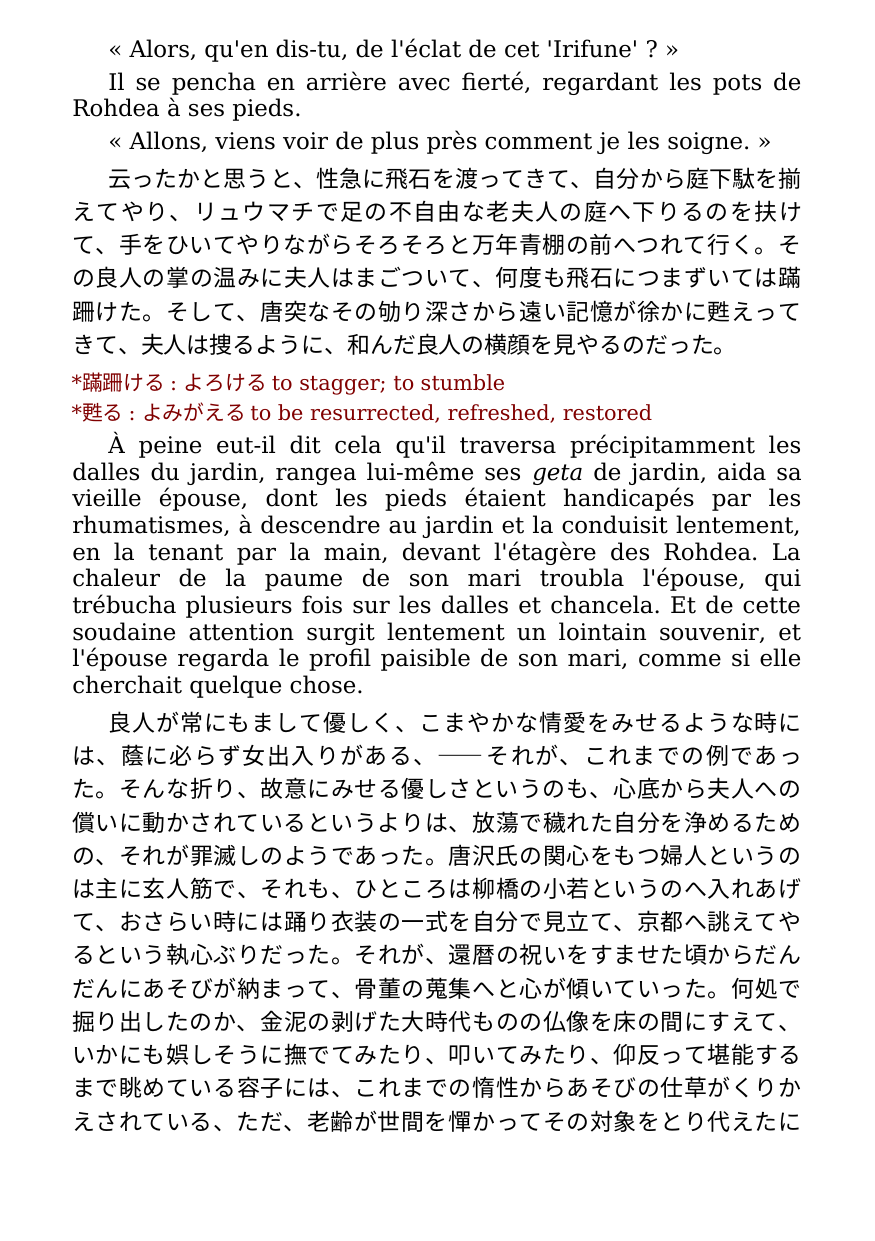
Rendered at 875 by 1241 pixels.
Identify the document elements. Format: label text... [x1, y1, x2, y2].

text 良人が常にもまして優しく、こまやかな情愛をみせるような時には、蔭に必らず女出入りがある、――それが、これまでの例であった。そんな折り、故意にみせる優しさというのも、心底から夫人への償いに動かされているというよりは、放蕩で穢れた自分を浄めるための、それが罪滅しのようであった。唐沢氏の関心をもつ婦人というのは主に玄人筋で、それも、ひところは柳橋の小若というのへ入れあげて、おさらい時には踊り衣装の一式を自分で見立て、京都へ誂えてやるという執心ぶりだった。それが、還暦の祝いをすませた頃からだんだんにあそびが納まって、骨董の蒐集へと心が傾いていった。何処で掘り出したのか、金泥の剥げた大時代ものの仏像を床の間にすえて、いかにも娯しそうに撫でてみたり、叩いてみたり、仰反って堪能するまで眺めている容子には、これまでの惰性からあそびの仕草がくりかえされている、ただ、老齢が世間を憚かってその対象をとり代えたに [72, 705, 802, 1137]
text « Allons, viens voir de plus près comment je les soigne. » [72, 128, 802, 154]
text *甦る : よみがえるto be resurrected, refreshed, restored [71, 396, 803, 426]
text « Alors, qu'en dis-tu, de l'éclat de cet 'Irifune' ? » [72, 36, 802, 63]
text *蹣跚ける : よろける to stagger; to stumble [71, 366, 803, 396]
text À peine eut-il dit cela qu'il traversa précipitamment les dalles du jardin, rangea lui-même ses geta de jardin, aida sa vieille épouse, dont les pieds étaient handicapés par les rhumatismes, à descendre au jardin et la conduisit lentement, en la tenant par la main, devant l'étagère des Rohdea. La chaleur de la paume de son mari troubla l'épouse, qui trébucha plusieurs fois sur les dalles et chancela. Et de cette soudaine attention surgit lentement un lointain souvenir, et l'épouse regarda le profil paisible de son mari, comme si elle cherchait quelque chose. [72, 432, 802, 699]
text Il se pencha en arrière avec fierté, regardant les pots de Rohdea à ses pieds. [72, 69, 802, 122]
text 云ったかと思うと、性急に飛石を渡ってきて、自分から庭下駄を揃えてやり、リュウマチで足の不自由な老夫人の庭へ下りるのを扶けて、手をひいてやりながらそろそろと万年青棚の前へつれて行く。その良人の掌の温みに夫人はまごついて、何度も飛石につまずいては蹣跚けた。そして、唐突なその劬り深さから遠い記憶が徐かに甦えってきて、夫人は捜るように、和んだ良人の横顔を見やるのだった。 [72, 161, 802, 360]
